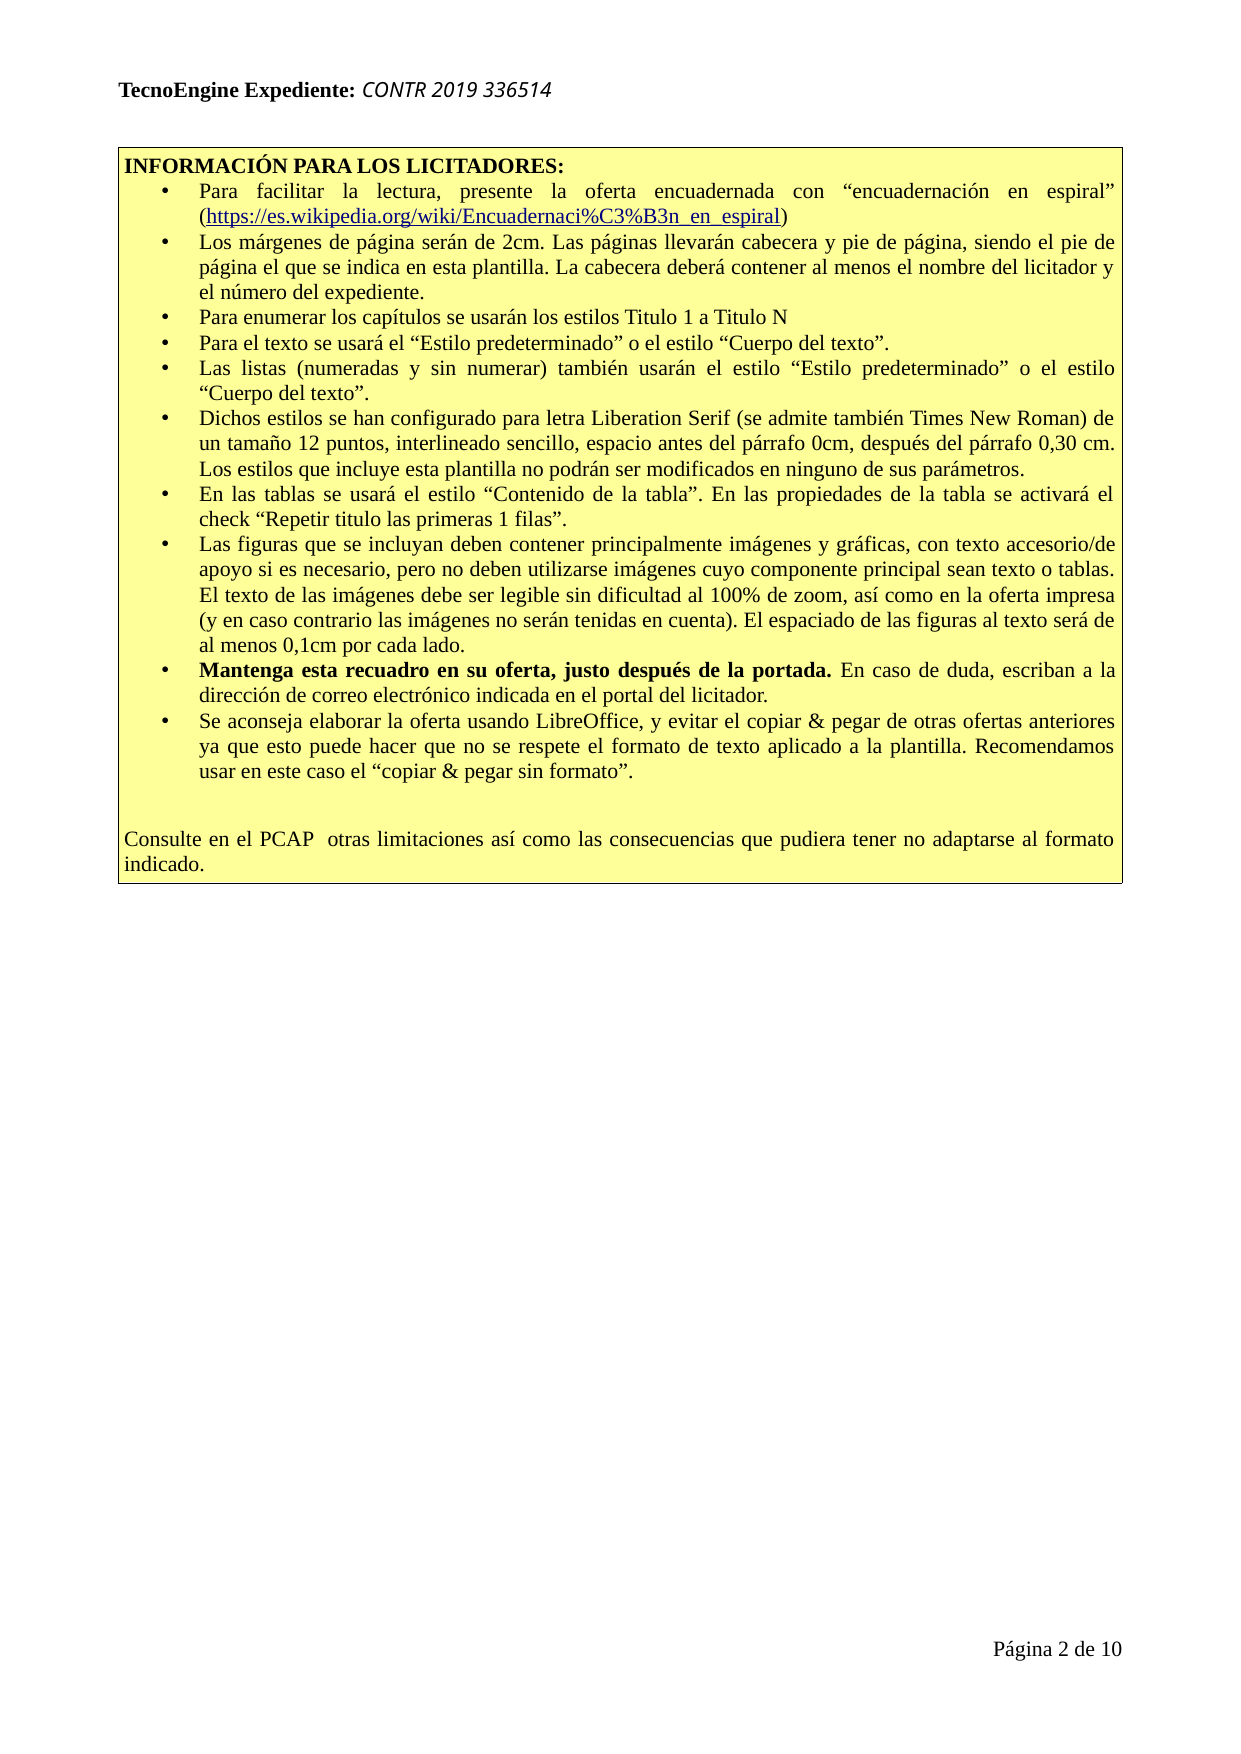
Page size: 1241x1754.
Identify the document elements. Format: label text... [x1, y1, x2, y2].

table_header INFORMACIÓN PARA LOS LICITADORES: Para facilitar la lectura, presente la oferta encuadernada con “encuadernación en espiral” (https://es.wikipedia.org/wiki/Encuadernaci%C3%B3n_en_espiral) Los márgenes de página serán de 2cm. Las páginas llevarán cabecera y pie de página, siendo el pie de página el que se indica en esta plantilla. La cabecera deberá contener al menos el nombre del licitador y el número del expediente. Para enumerar los capítulos se usarán los estilos Titulo 1 a Titulo N Para el texto se usará el “Estilo predeterminado” o el estilo “Cuerpo del texto”. Las listas (numeradas y sin numerar) también usarán el estilo “Estilo predeterminado” o el estilo “Cuerpo del texto”. Dichos estilos se han configurado para letra Liberation Serif (se admite también Times New Roman) de un tamaño 12 puntos, interlineado sencillo, espacio antes del párrafo 0cm, después del párrafo 0,30 cm. Los estilos que incluye esta plantilla no podrán ser modificados en ninguno de sus parámetros. En las tablas se usará el estilo “Contenido de la tabla”. En las propiedades de la tabla se activará el check “Repetir titulo las primeras 1 filas”. Las figuras que se incluyan deben contener principalmente imágenes y gráficas, con texto accesorio/de apoyo si es necesario, pero no deben utilizarse imágenes cuyo componente principal sean texto o tablas. El texto de las imágenes debe ser legible sin dificultad al 100% de zoom, así como en la oferta impresa (y en caso contrario las imágenes no serán tenidas en cuenta). El espaciado de las figuras al texto será de al menos 0,1cm por cada lado. Mantenga esta recuadro en su oferta, justo después de la portada. En caso de duda, escriban a la dirección de correo electrónico indicada en el portal del licitador. Se aconseja elaborar la oferta usando LibreOffice, y evitar el copiar & pegar de otras ofertas anteriores ya que esto puede hacer que no se respete el formato de texto aplicado a la plantilla. Recomendamos usar en este caso el “copiar & pegar sin formato”. Consulte en el PCAP otras limitaciones así como las consecuencias que pudiera tener no adaptarse al formato indicado. [119, 148, 1122, 882]
